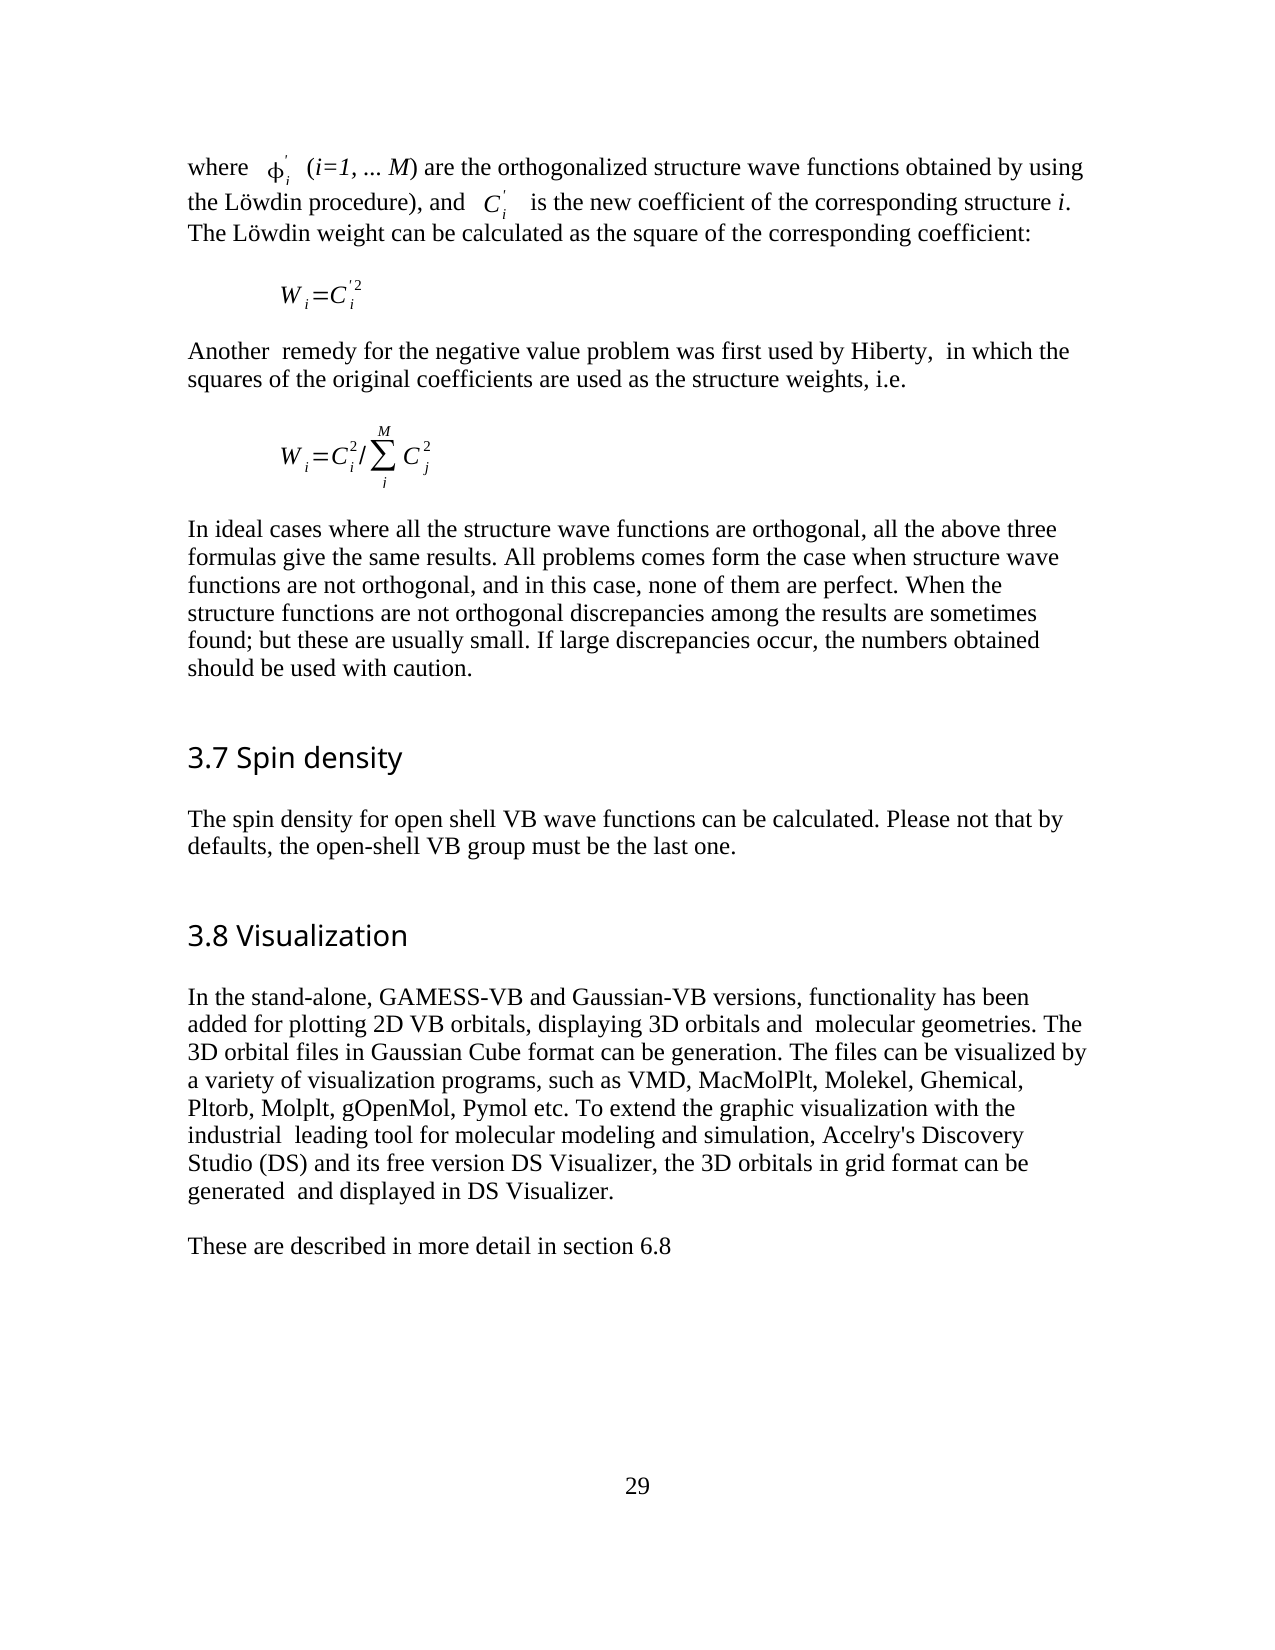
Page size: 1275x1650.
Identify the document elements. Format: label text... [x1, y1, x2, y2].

text In the stand-alone, GAMESS-VB and Gaussian-VB versions, functionality has been added for plotting 2D VB orbitals, displaying 3D orbitals and molecular geometries. The 3D orbital files in Gaussian Cube format can be generation. The files can be visualized by a variety of visualization programs, such as VMD, MacMolPlt, Molekel, Ghemical, Pltorb, Molplt, gOpenMol, Pymol etc. To extend the graphic visualization with the industrial leading tool for molecular modeling and simulation, Accelry's Discovery Studio (DS) and its free version DS Visualizer, the 3D orbitals in grid format can be generated and displayed in DS Visualizer. [187, 983, 1087, 1204]
text Another remedy for the negative value problem was first used by Hiberty, in which the squares of the original coefficients are used as the structure weights, i.e. [187, 337, 1087, 393]
text 3.8 Visualization [187, 916, 1087, 955]
text These are described in more detail in section 6.8 [187, 1232, 1087, 1260]
text where(i=1, ... M) are the orthogonalized structure wave functions obtained by using the Löwdin procedure), and is the new coefficient of the corresponding structure i. The Löwdin weight can be calculated as the square of the corresponding coefficient: [187, 150, 1087, 247]
text 3.7 Spin density [187, 737, 1087, 777]
text The spin density for open shell VB wave functions can be calculated. Please not that by defaults, the open-shell VB group must be the last one. [187, 805, 1087, 860]
text In ideal cases where all the structure wave functions are orthogonal, all the above three formulas give the same results. All problems comes form the case when structure wave functions are not orthogonal, and in this case, none of them are perfect. When the structure functions are not orthogonal discrepancies among the results are sometimes found; but these are usually small. If large discrepancies occur, the numbers obtained should be used with caution. [187, 516, 1087, 682]
